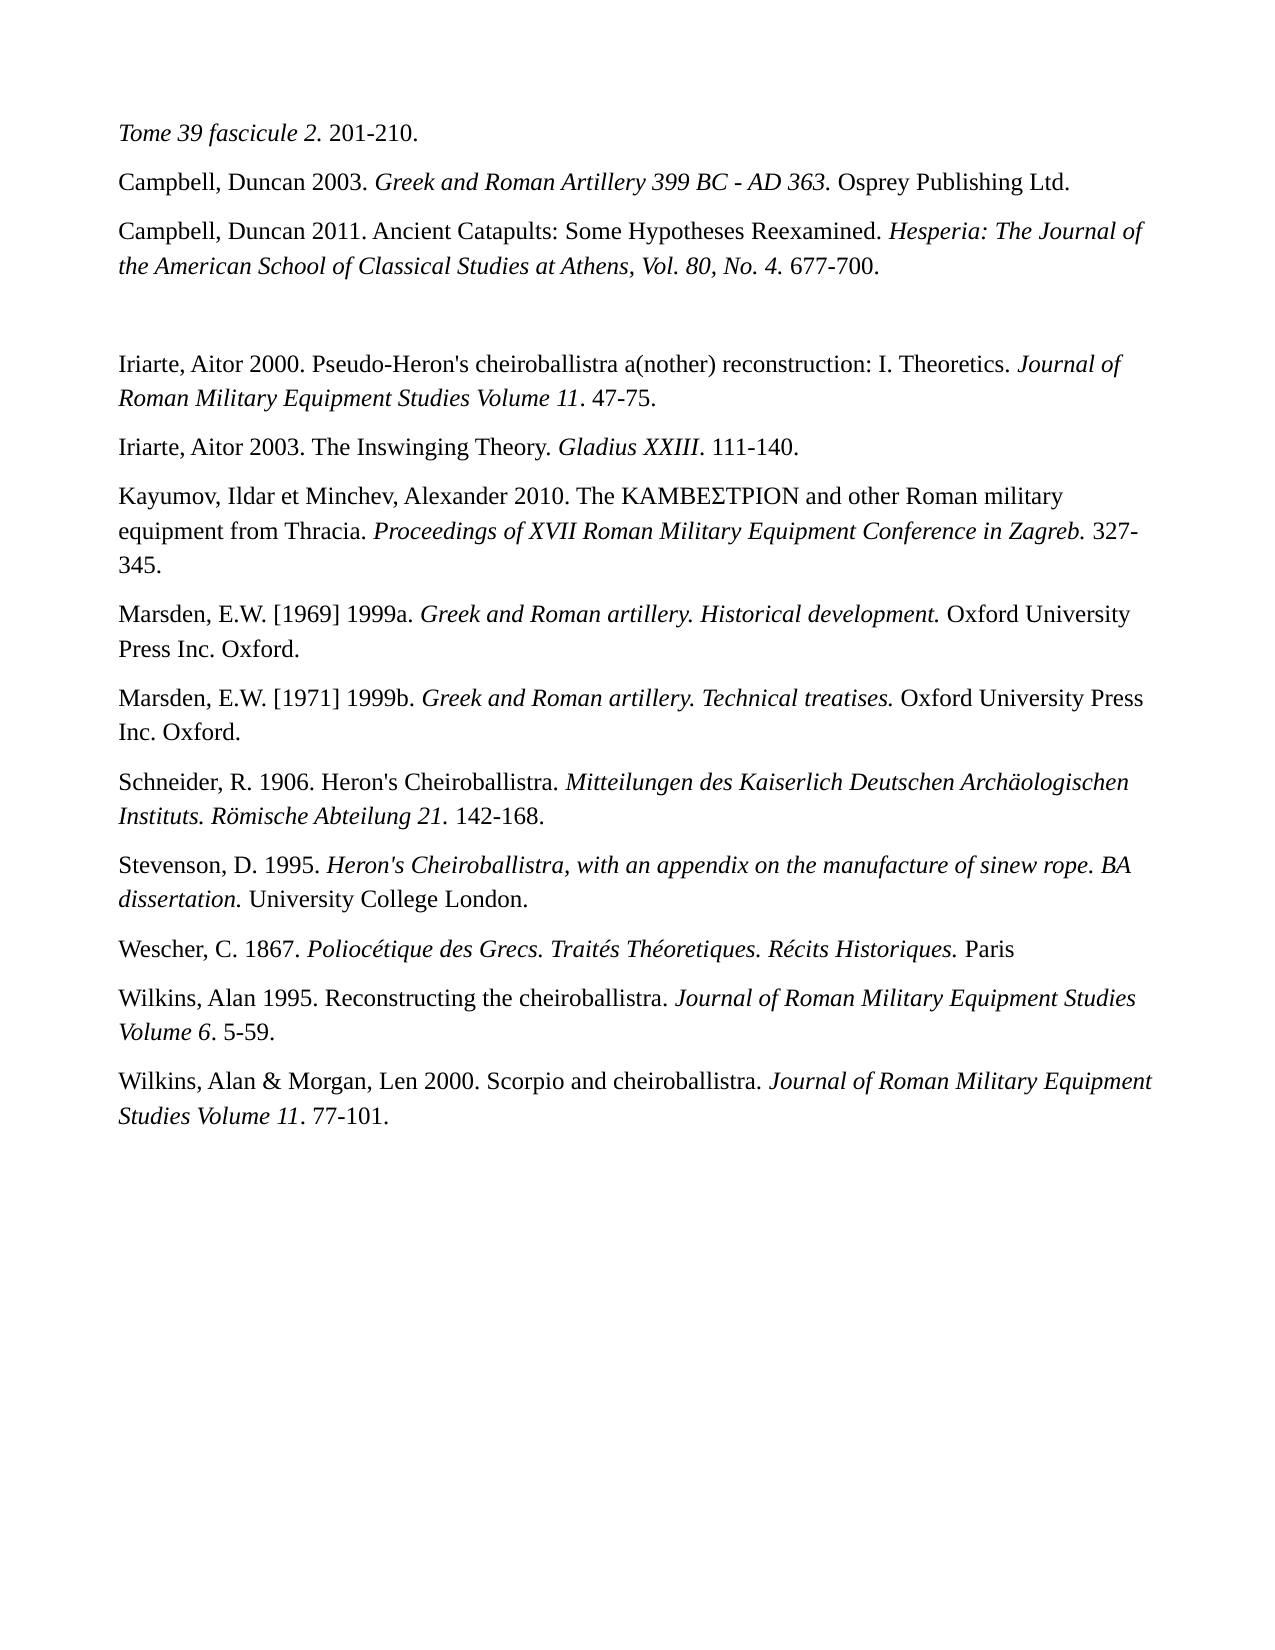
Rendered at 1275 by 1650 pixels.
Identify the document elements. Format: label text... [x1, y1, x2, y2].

text Wilkins, Alan & Morgan, Len 2000. Scorpio and cheiroballistra. Journal of Roman Military Equipment Studies Volume 11. 77-101. [118, 1066, 1157, 1129]
text Stevenson, D. 1995. Heron's Cheiroballistra, with an appendix on the manufacture of sinew rope. BA dissertation. University College London. [118, 850, 1157, 913]
text Kayumov, Ildar et Minchev, Alexander 2010. The ΚΑΜΒEΣΤΡΙΟΝ and other Roman military equipment from Thracia. Proceedings of XVII Roman Military Equipment Conference in Zagreb. 327-345. [118, 481, 1157, 579]
text Campbell, Duncan 2003. Greek and Roman Artillery 399 BC - AD 363. Osprey Publishing Ltd. [118, 167, 1157, 196]
text Schneider, R. 1906. Heron's Cheiroballistra. Mitteilungen des Kaiserlich Deutschen Archäologischen Instituts. Römische Abteilung 21. 142-168. [118, 767, 1157, 830]
text Iriarte, Aitor 2000. Pseudo-Heron's cheiroballistra a(nother) reconstruction: I. Theoretics. Journal of Roman Military Equipment Studies Volume 11. 47-75. [118, 349, 1157, 412]
text Marsden, E.W. [1971] 1999b. Greek and Roman artillery. Technical treatises. Oxford University Press Inc. Oxford. [118, 683, 1157, 746]
text Iriarte, Aitor 2003. The Inswinging Theory. Gladius XXIII. 111-140. [118, 432, 1157, 461]
text Tome 39 fascicule 2. 201-210. [118, 118, 1157, 147]
text Wescher, C. 1867. Poliocétique des Grecs. Traités Théoretiques. Récits Historiques. Paris [118, 934, 1157, 962]
text Campbell, Duncan 2011. Ancient Catapults: Some Hypotheses Reexamined. Hesperia: The Journal of the American School of Classical Studies at Athens, Vol. 80, No. 4. 677-700. [118, 216, 1157, 279]
text Wilkins, Alan 1995. Reconstructing the cheiroballistra. Journal of Roman Military Equipment Studies Volume 6. 5-59. [118, 983, 1157, 1046]
text Marsden, E.W. [1969] 1999a. Greek and Roman artillery. Historical development. Oxford University Press Inc. Oxford. [118, 599, 1157, 663]
